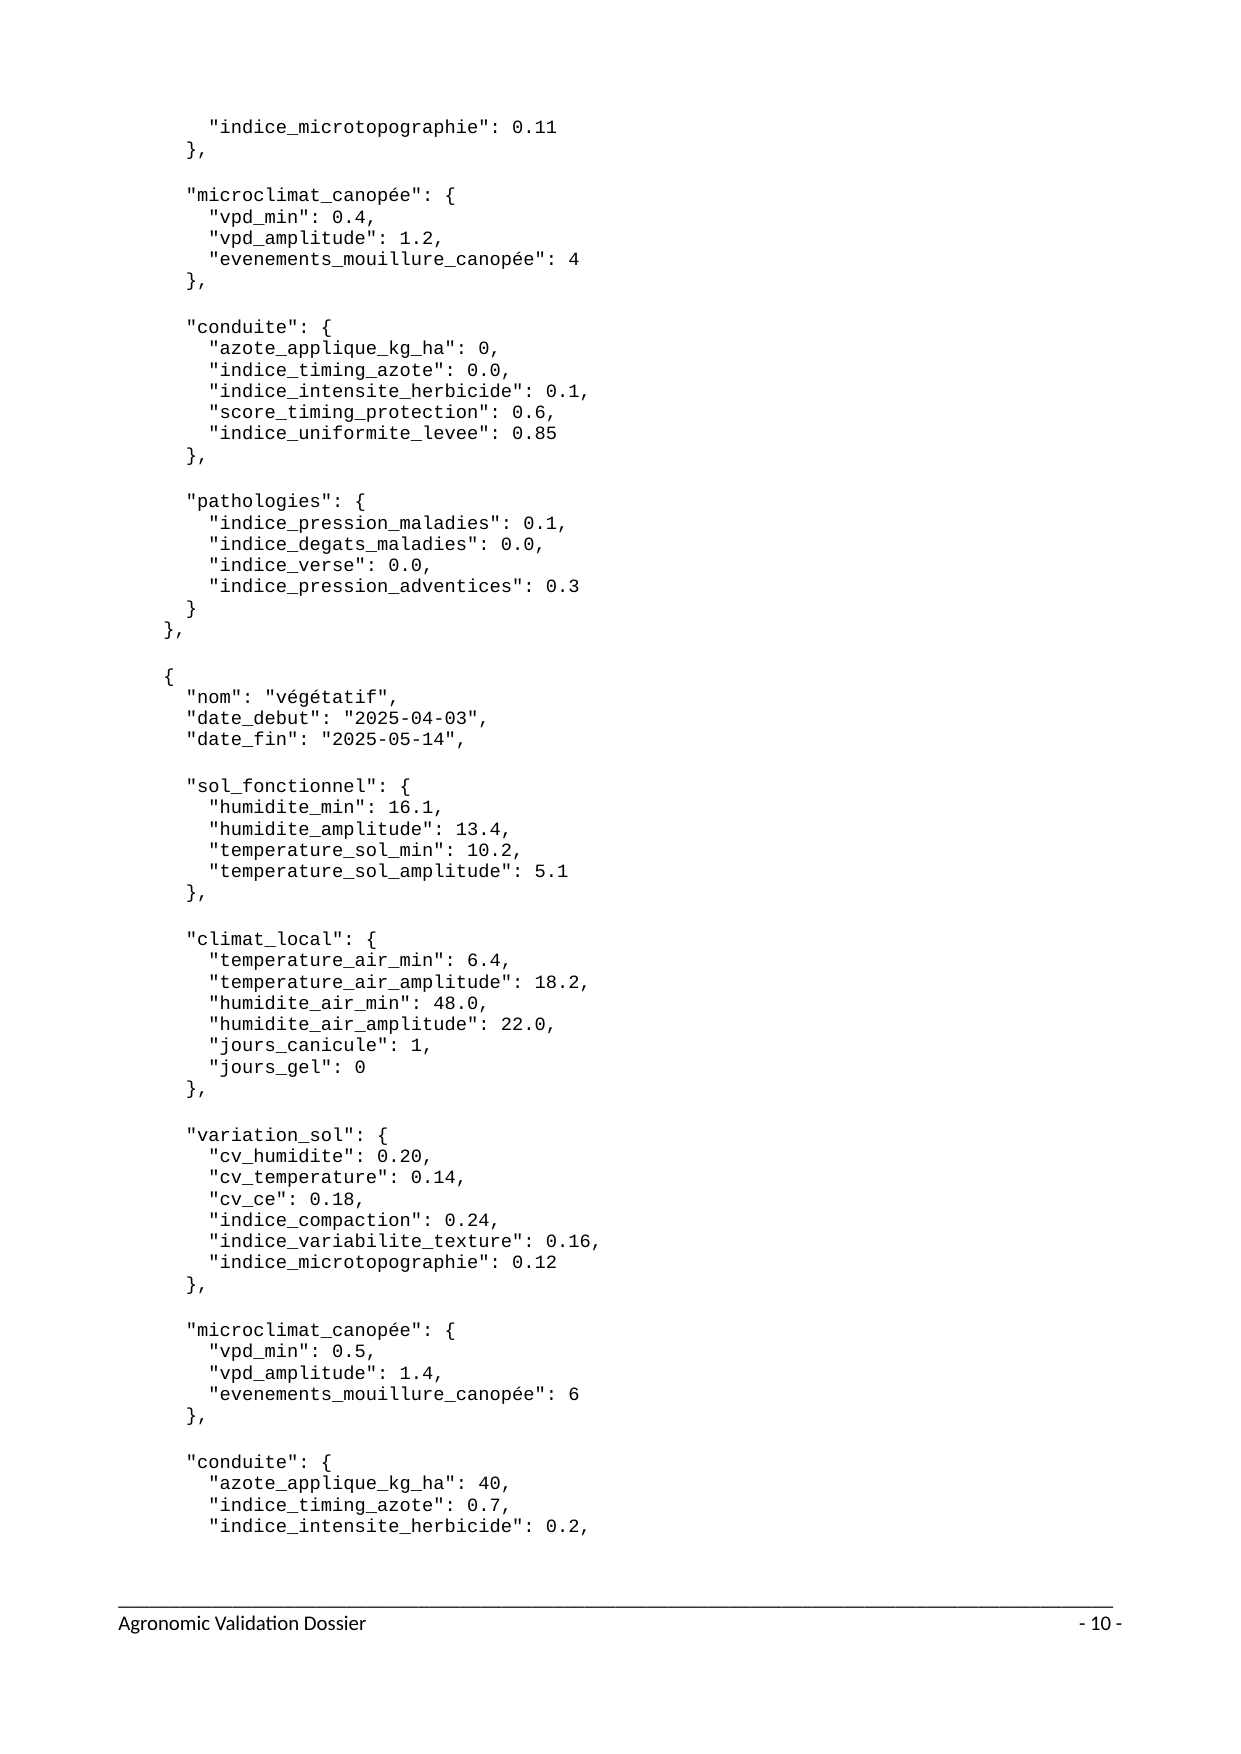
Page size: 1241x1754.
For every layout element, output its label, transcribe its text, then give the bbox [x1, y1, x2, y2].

text "date_debut": "2025-04-03", [118, 709, 1122, 730]
text }, [118, 1406, 1122, 1427]
text "conduite": { [118, 1453, 1122, 1474]
text }, [118, 139, 1122, 161]
text "variation_sol": { [118, 1126, 1122, 1147]
text "vpd_min": 0.5, [118, 1342, 1122, 1363]
text "azote_applique_kg_ha": 40, [118, 1474, 1122, 1495]
text "indice_compaction": 0.24, [118, 1211, 1122, 1232]
text "score_timing_protection": 0.6, [118, 403, 1122, 424]
text "vpd_amplitude": 1.2, [118, 229, 1122, 250]
text "indice_timing_azote": 0.7, [118, 1495, 1122, 1517]
text "temperature_sol_min": 10.2, [118, 841, 1122, 862]
text "microclimat_canopée": { [118, 186, 1122, 207]
text } [118, 598, 1122, 620]
text "azote_applique_kg_ha": 0, [118, 339, 1122, 360]
text }, [118, 1274, 1122, 1296]
text "indice_intensite_herbicide": 0.1, [118, 382, 1122, 403]
text }, [118, 271, 1122, 292]
text }, [118, 1079, 1122, 1100]
text "temperature_air_amplitude": 18.2, [118, 972, 1122, 994]
text "indice_verse": 0.0, [118, 556, 1122, 577]
text "temperature_air_min": 6.4, [118, 951, 1122, 972]
text "microclimat_canopée": { [118, 1321, 1122, 1342]
text "indice_degats_maladies": 0.0, [118, 535, 1122, 556]
text "indice_pression_adventices": 0.3 [118, 577, 1122, 598]
text { [118, 666, 1122, 688]
text "indice_intensite_herbicide": 0.2, [118, 1517, 1122, 1538]
text "indice_microtopographie": 0.12 [118, 1253, 1122, 1274]
text "conduite": { [118, 318, 1122, 339]
text "cv_ce": 0.18, [118, 1189, 1122, 1211]
text }, [118, 445, 1122, 467]
text "indice_variabilite_texture": 0.16, [118, 1232, 1122, 1253]
text "climat_local": { [118, 930, 1122, 951]
text "indice_timing_azote": 0.0, [118, 360, 1122, 382]
text }, [118, 883, 1122, 904]
text "indice_uniformite_levee": 0.85 [118, 424, 1122, 445]
text "nom": "végétatif", [118, 688, 1122, 709]
text "indice_microtopographie": 0.11 [118, 118, 1122, 139]
text "pathologies": { [118, 492, 1122, 513]
text }, [118, 620, 1122, 641]
text "humidite_air_min": 48.0, [118, 994, 1122, 1015]
text "humidite_air_amplitude": 22.0, [118, 1015, 1122, 1036]
text "evenements_mouillure_canopée": 4 [118, 250, 1122, 271]
text "cv_temperature": 0.14, [118, 1168, 1122, 1189]
text "indice_pression_maladies": 0.1, [118, 513, 1122, 535]
text "temperature_sol_amplitude": 5.1 [118, 862, 1122, 883]
text "vpd_min": 0.4, [118, 207, 1122, 229]
text "jours_canicule": 1, [118, 1036, 1122, 1057]
text "date_fin": "2025-05-14", [118, 730, 1122, 751]
text "humidite_amplitude": 13.4, [118, 819, 1122, 841]
text "sol_fonctionnel": { [118, 777, 1122, 798]
text "cv_humidite": 0.20, [118, 1147, 1122, 1168]
text "evenements_mouillure_canopée": 6 [118, 1385, 1122, 1406]
text "vpd_amplitude": 1.4, [118, 1363, 1122, 1385]
text "humidite_min": 16.1, [118, 798, 1122, 819]
text "jours_gel": 0 [118, 1057, 1122, 1079]
